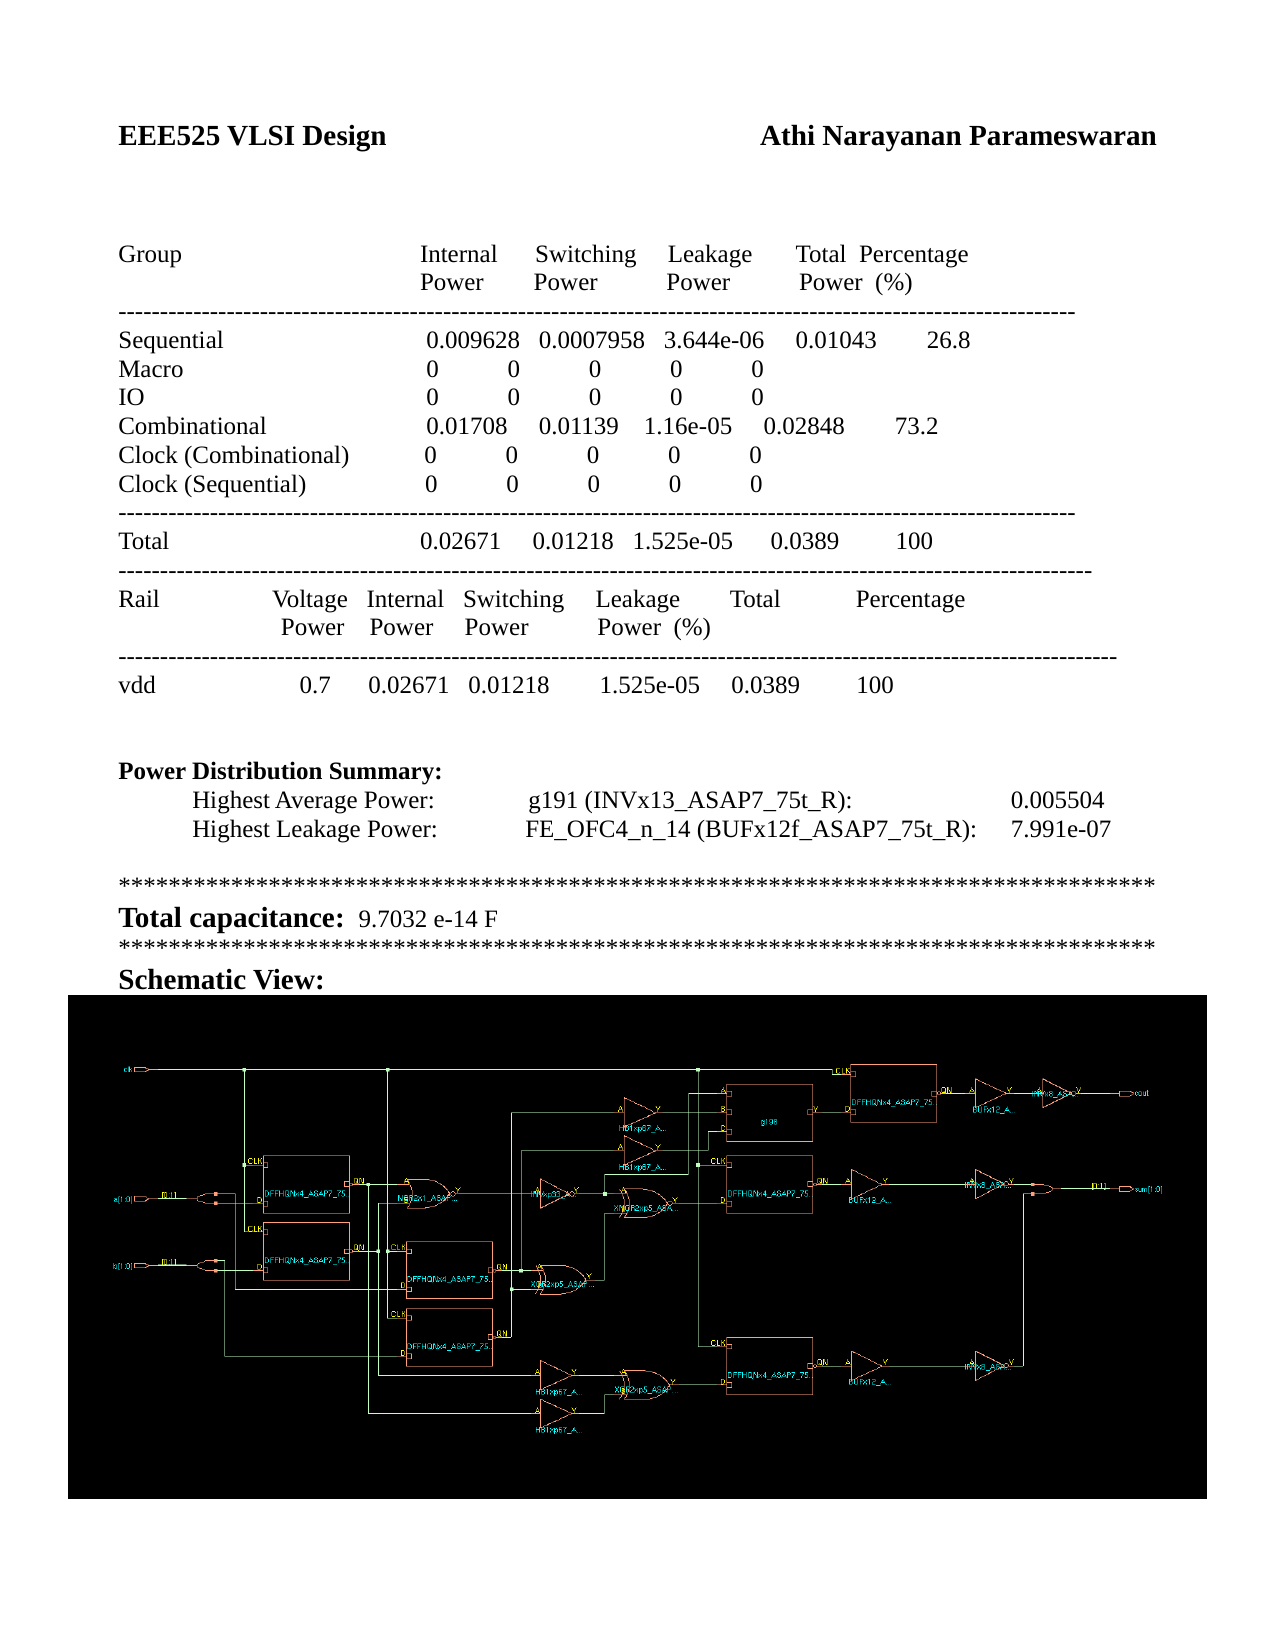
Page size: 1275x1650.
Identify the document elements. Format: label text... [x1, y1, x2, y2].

text ------------------------------------------------------------------------------------------------------------------- [118, 497, 1157, 526]
text Total capacitance: 9.7032 e-14 F [118, 900, 1157, 933]
text Group Internal Switching Leakage Total Percentage [118, 239, 1157, 267]
text ------------------------------------------------------------------------------------------------------------------------ [118, 641, 1157, 670]
text ------------------------------------------------------------------------------------------------------------------- [118, 296, 1157, 325]
text Power Distribution Summary: [118, 756, 1157, 785]
text Rail Voltage Internal Switching Leakage Total Percentage [118, 584, 1157, 612]
text --------------------------------------------------------------------------------------------------------------------- [118, 555, 1157, 584]
text Power Power Power Power (%) [118, 612, 1157, 641]
text Total 0.02671 0.01218 1.525e-05 0.0389 100 [118, 526, 1157, 555]
text *********************************************************************************** [118, 871, 1157, 900]
text Sequential 0.009628 0.0007958 3.644e-06 0.01043 26.8 [118, 325, 1157, 354]
text Schematic View: [118, 962, 1157, 995]
text vdd 0.7 0.02671 0.01218 1.525e-05 0.0389 100 [118, 670, 1157, 699]
text Clock (Combinational) 0 0 0 0 0 [118, 440, 1157, 469]
text Highest Average Power: g191 (INVx13_ASAP7_75t_R): 0.005504 [118, 785, 1157, 814]
picture [68, 995, 1207, 1499]
text Combinational 0.01708 0.01139 1.16e-05 0.02848 73.2 [118, 411, 1157, 440]
text Highest Leakage Power: FE_OFC4_n_14 (BUFx12f_ASAP7_75t_R): 7.991e-07 [118, 814, 1157, 842]
text Macro 0 0 0 0 0 [118, 354, 1157, 382]
text Power Power Power Power (%) [118, 267, 1157, 296]
text IO 0 0 0 0 0 [118, 382, 1157, 411]
text *********************************************************************************** [118, 933, 1157, 962]
text Clock (Sequential) 0 0 0 0 0 [118, 469, 1157, 497]
